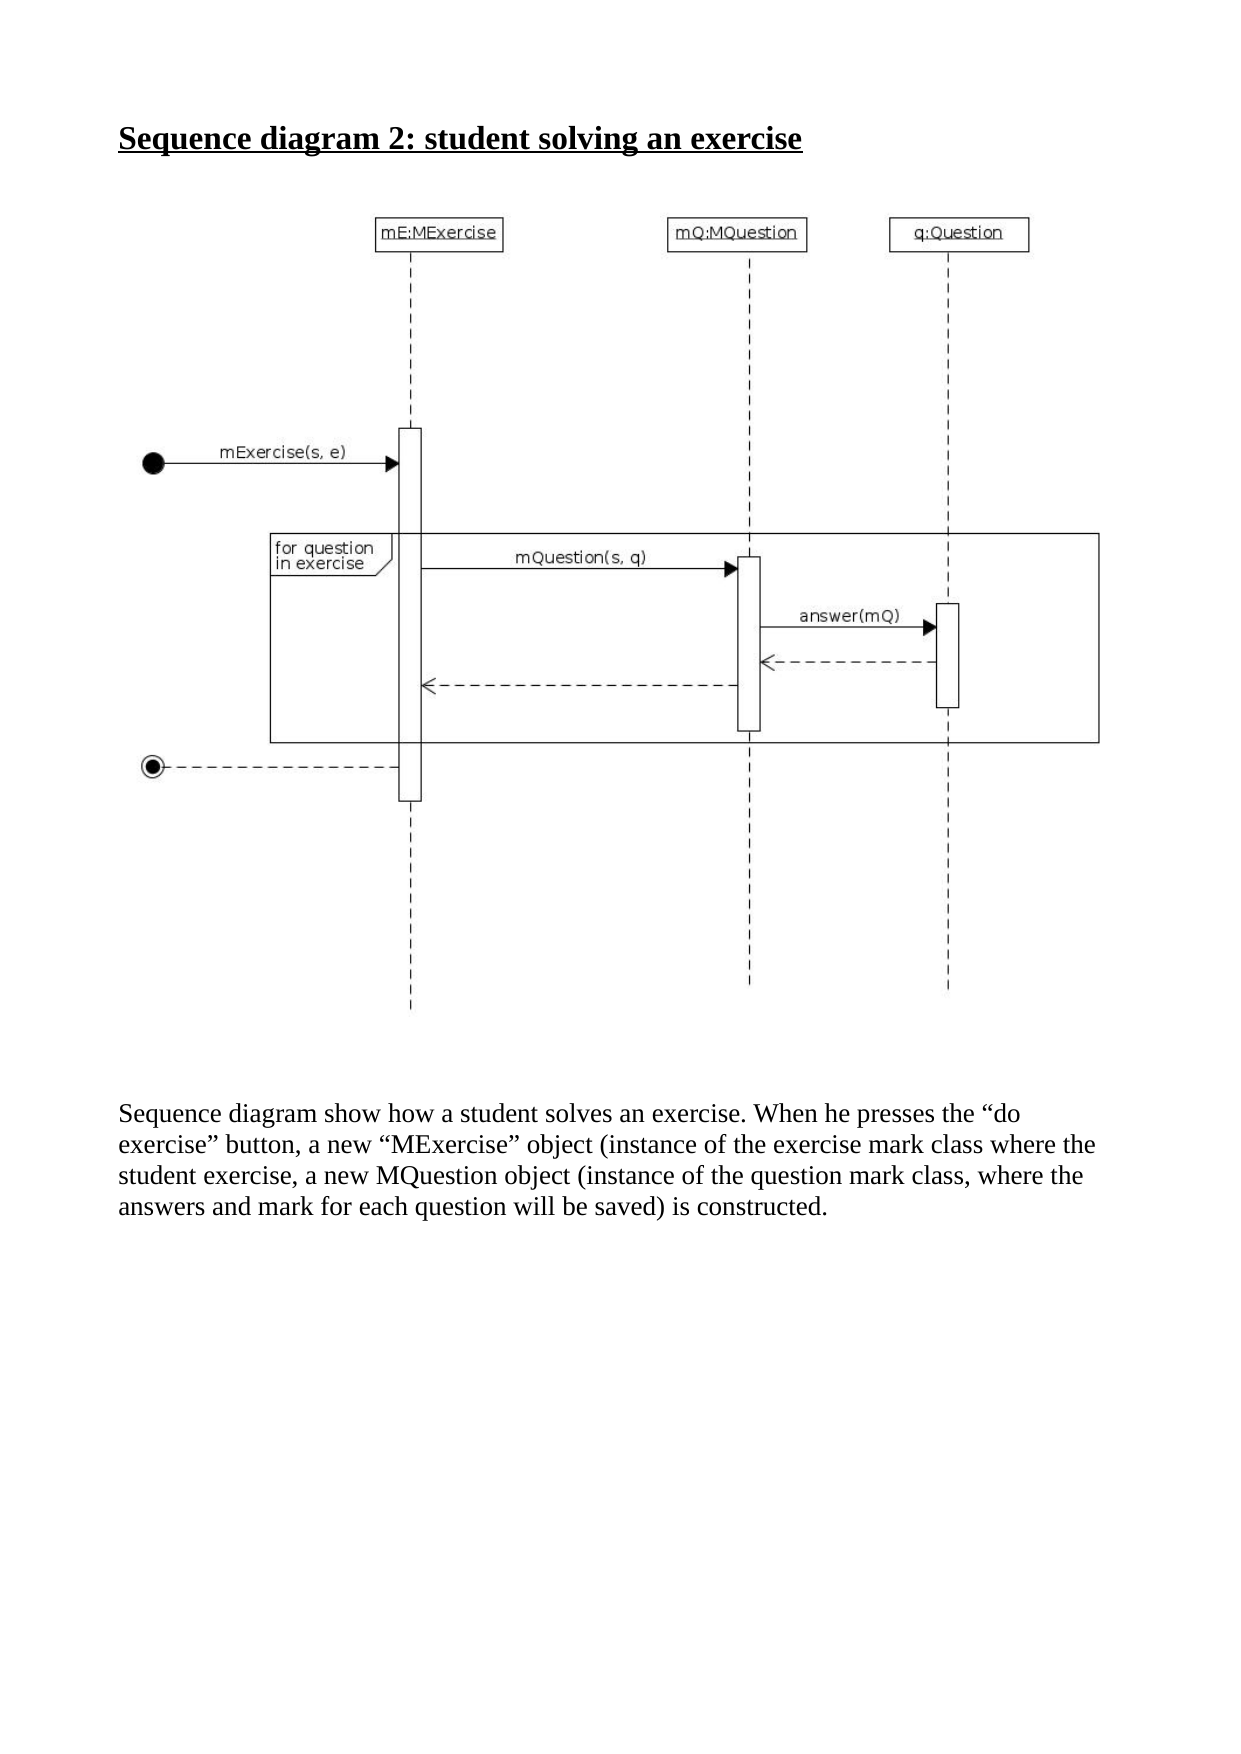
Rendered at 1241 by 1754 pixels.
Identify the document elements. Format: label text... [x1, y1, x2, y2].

text Sequence diagram 2: student solving an exercise [118, 118, 1122, 156]
text Sequence diagram show how a student solves an exercise. When he presses the “do exercise” button, a new “MExercise” object (instance of the exercise mark class where the student exercise, a new MQuestion object (instance of the question mark class, where the answers and mark for each question will be saved) is constructed. [118, 1097, 1122, 1222]
picture [118, 194, 1123, 1059]
